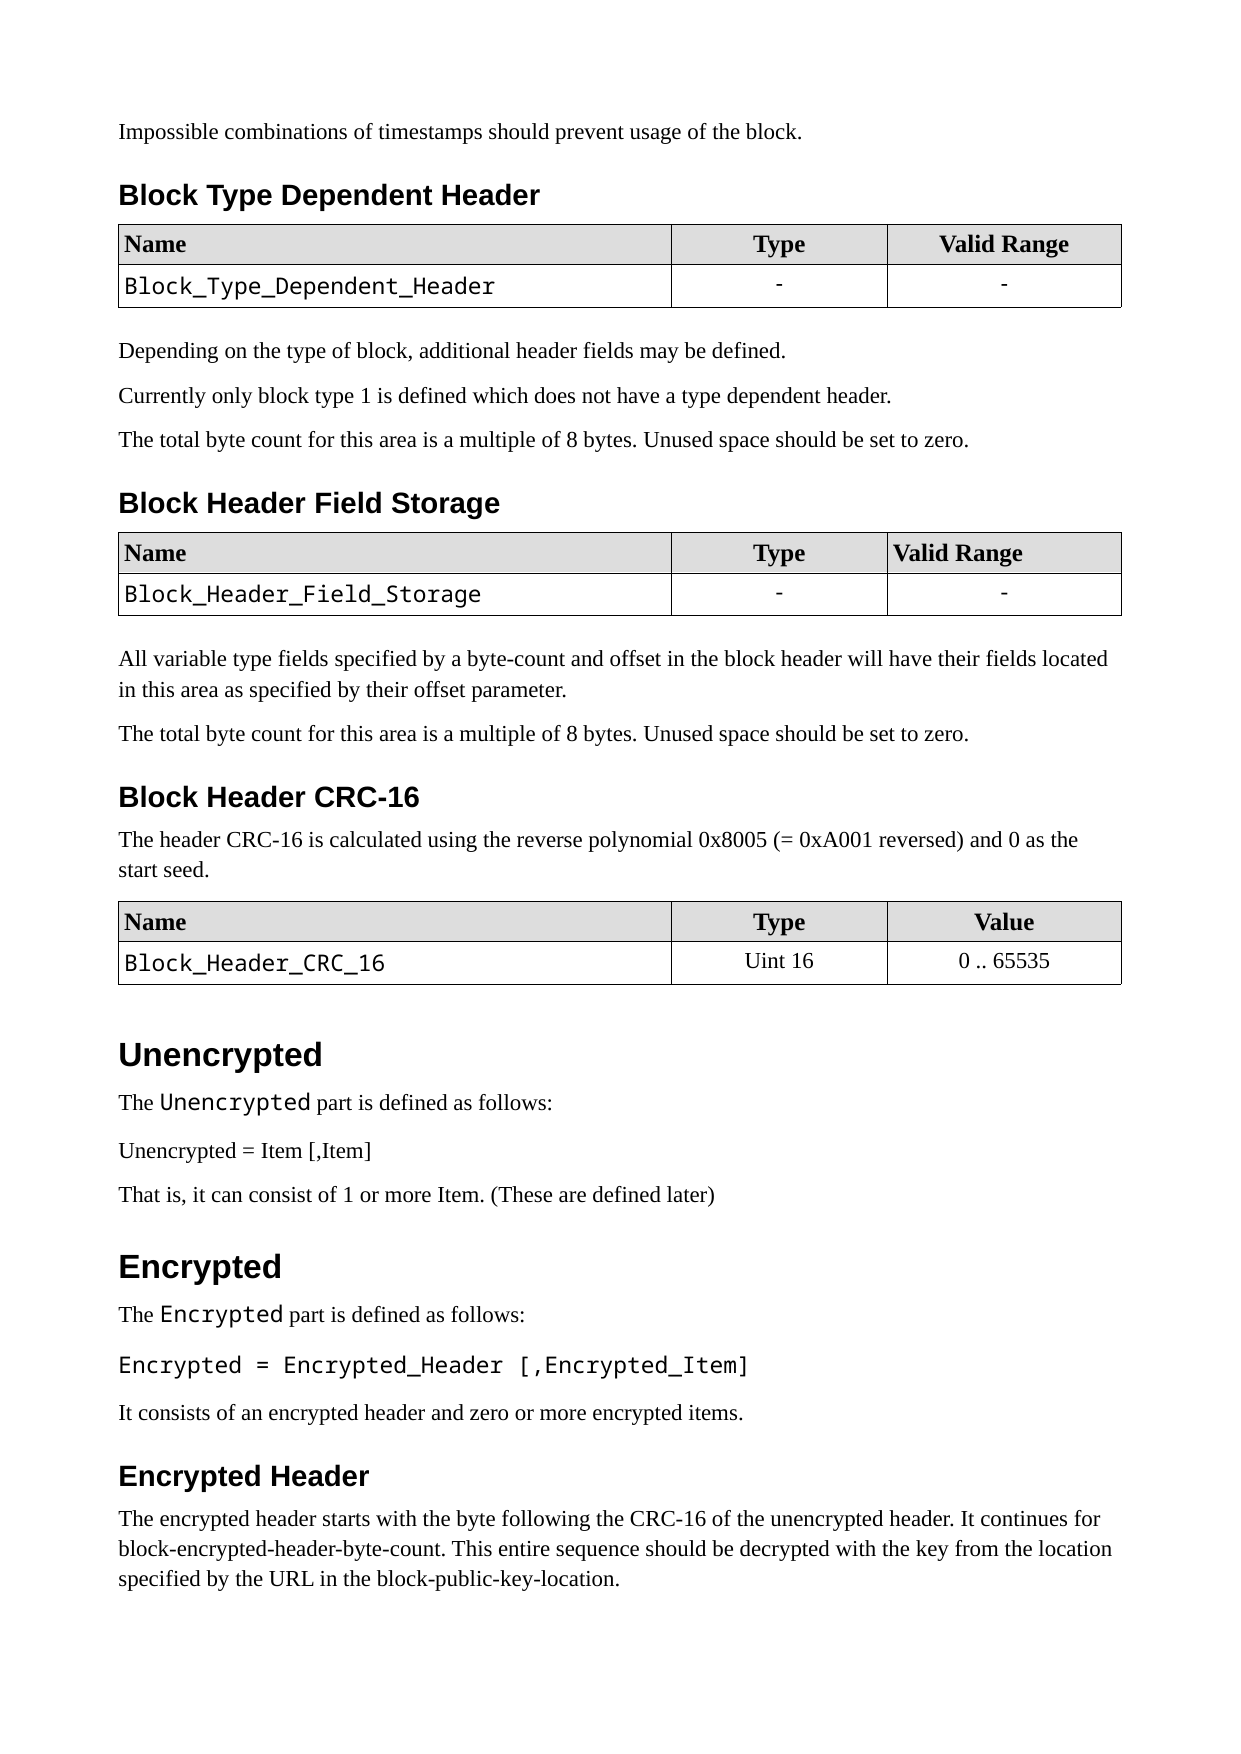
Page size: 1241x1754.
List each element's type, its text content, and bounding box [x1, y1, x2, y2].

text All variable type fields specified by a byte-count and offset in the block header will have their fields located in this area as specified by their offset parameter. [118, 645, 1122, 702]
table_cell Block_Header_Field_Storage [119, 574, 671, 615]
table_header Name [119, 902, 671, 941]
text Impossible combinations of timestamps should prevent usage of the block. [118, 118, 1122, 144]
table_header Valid Range [888, 225, 1121, 264]
subtitle Encrypted Header [118, 1459, 1122, 1492]
text The encrypted header starts with the byte following the CRC-16 of the unencrypted header. It continues for block-encrypted-header-byte-count. This entire sequence should be decrypted with the key from the location specified by the URL in the block-public-key-location. [118, 1505, 1122, 1592]
subtitle Encrypted [118, 1247, 1122, 1286]
table_header Valid Range [888, 533, 1121, 572]
table_cell Block_Header_CRC_16 [119, 942, 671, 984]
text Currently only block type 1 is defined which does not have a type dependent header. [118, 382, 1122, 408]
text The Encrypted part is defined as follows: [118, 1298, 1122, 1329]
table_cell - [888, 574, 1121, 615]
text It consists of an encrypted header and zero or more encrypted items. [118, 1399, 1122, 1426]
text The header CRC-16 is calculated using the reverse polynomial 0x8005 (= 0xA001 reversed) and 0 as the start seed. [118, 826, 1122, 883]
table_header Type [672, 225, 887, 264]
subtitle Block Header Field Storage [118, 486, 1122, 520]
table_header Name [119, 533, 671, 572]
table_cell - [672, 574, 887, 615]
text Unencrypted = Item [,Item] [118, 1137, 1122, 1163]
table_cell Uint 16 [672, 942, 887, 984]
table_cell Block_Type_Dependent_Header [119, 265, 671, 307]
text Depending on the type of block, additional header fields may be defined. [118, 337, 1122, 363]
text The Unencrypted part is defined as follows: [118, 1086, 1122, 1117]
table_header Name [119, 225, 671, 264]
table_header Type [672, 533, 887, 572]
table_cell 0 .. 65535 [888, 942, 1121, 984]
text That is, it can consist of 1 or more Item. (These are defined later) [118, 1182, 1122, 1208]
text The total byte count for this area is a multiple of 8 bytes. Unused space should be set to zero. [118, 427, 1122, 453]
table_cell - [672, 265, 887, 307]
text Encrypted = Encrypted_Header [,Encrypted_Item] [118, 1349, 1122, 1380]
table_cell - [888, 265, 1121, 307]
subtitle Unencrypted [118, 1035, 1122, 1074]
text The total byte count for this area is a multiple of 8 bytes. Unused space should be set to zero. [118, 720, 1122, 747]
table_header Value [888, 902, 1121, 941]
subtitle Block Type Dependent Header [118, 177, 1122, 211]
subtitle Block Header CRC-16 [118, 780, 1122, 813]
table_header Type [672, 902, 887, 941]
